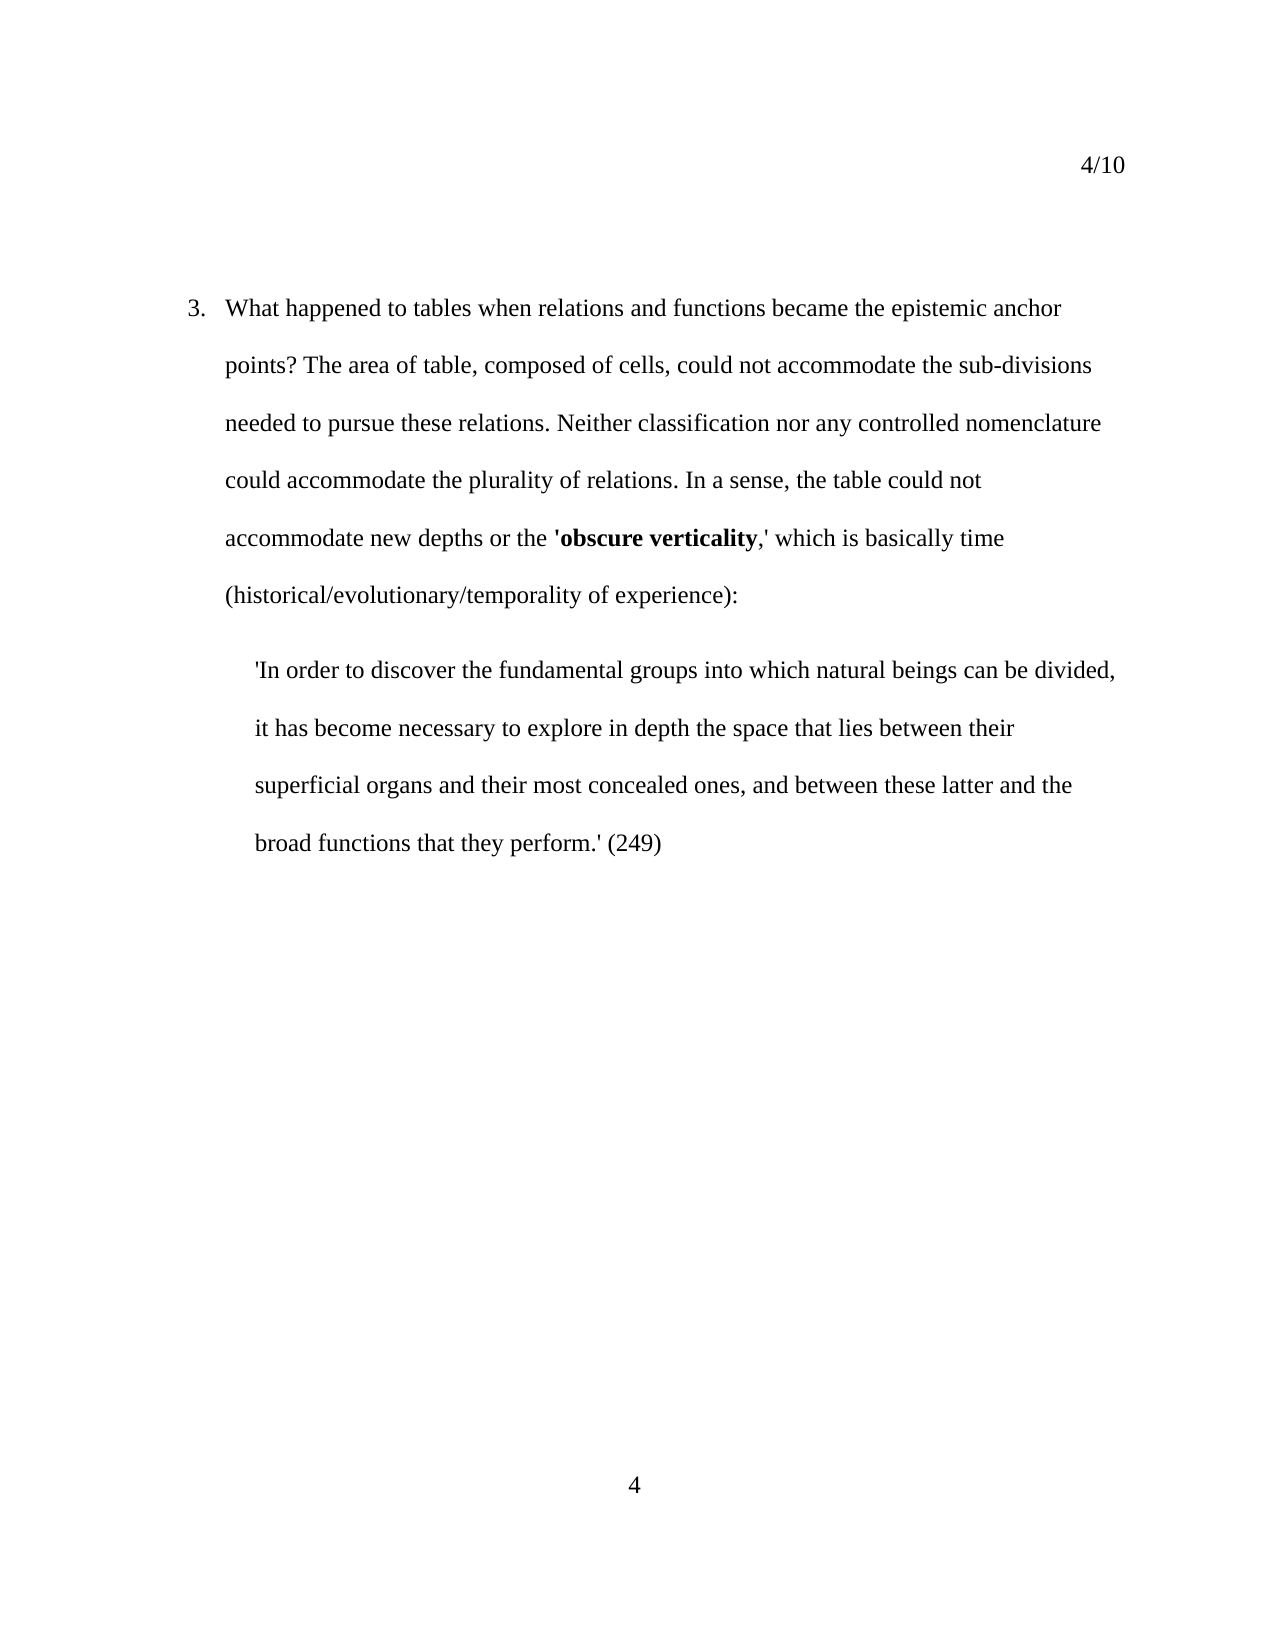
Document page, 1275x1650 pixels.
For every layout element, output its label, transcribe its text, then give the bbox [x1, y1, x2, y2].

list 'In order to discover the fundamental groups into which natural beings can be divided, it has become necessary to explore in depth the space that lies between their superficial organs and their most concealed ones, and between these latter and the broad functions that they perform.' (249) [217, 656, 1125, 857]
list What happened to tables when relations and functions became the epistemic anchor points? The area of table, composed of cells, could not accommodate the sub-divisions needed to pursue these relations. Neither classification nor any controlled nomenclature could accommodate the plurality of relations. In a sense, the table could not accommodate new depths or the 'obscure verticality,' which is basically time (historical/evolutionary/temporality of experience): [187, 293, 1125, 609]
